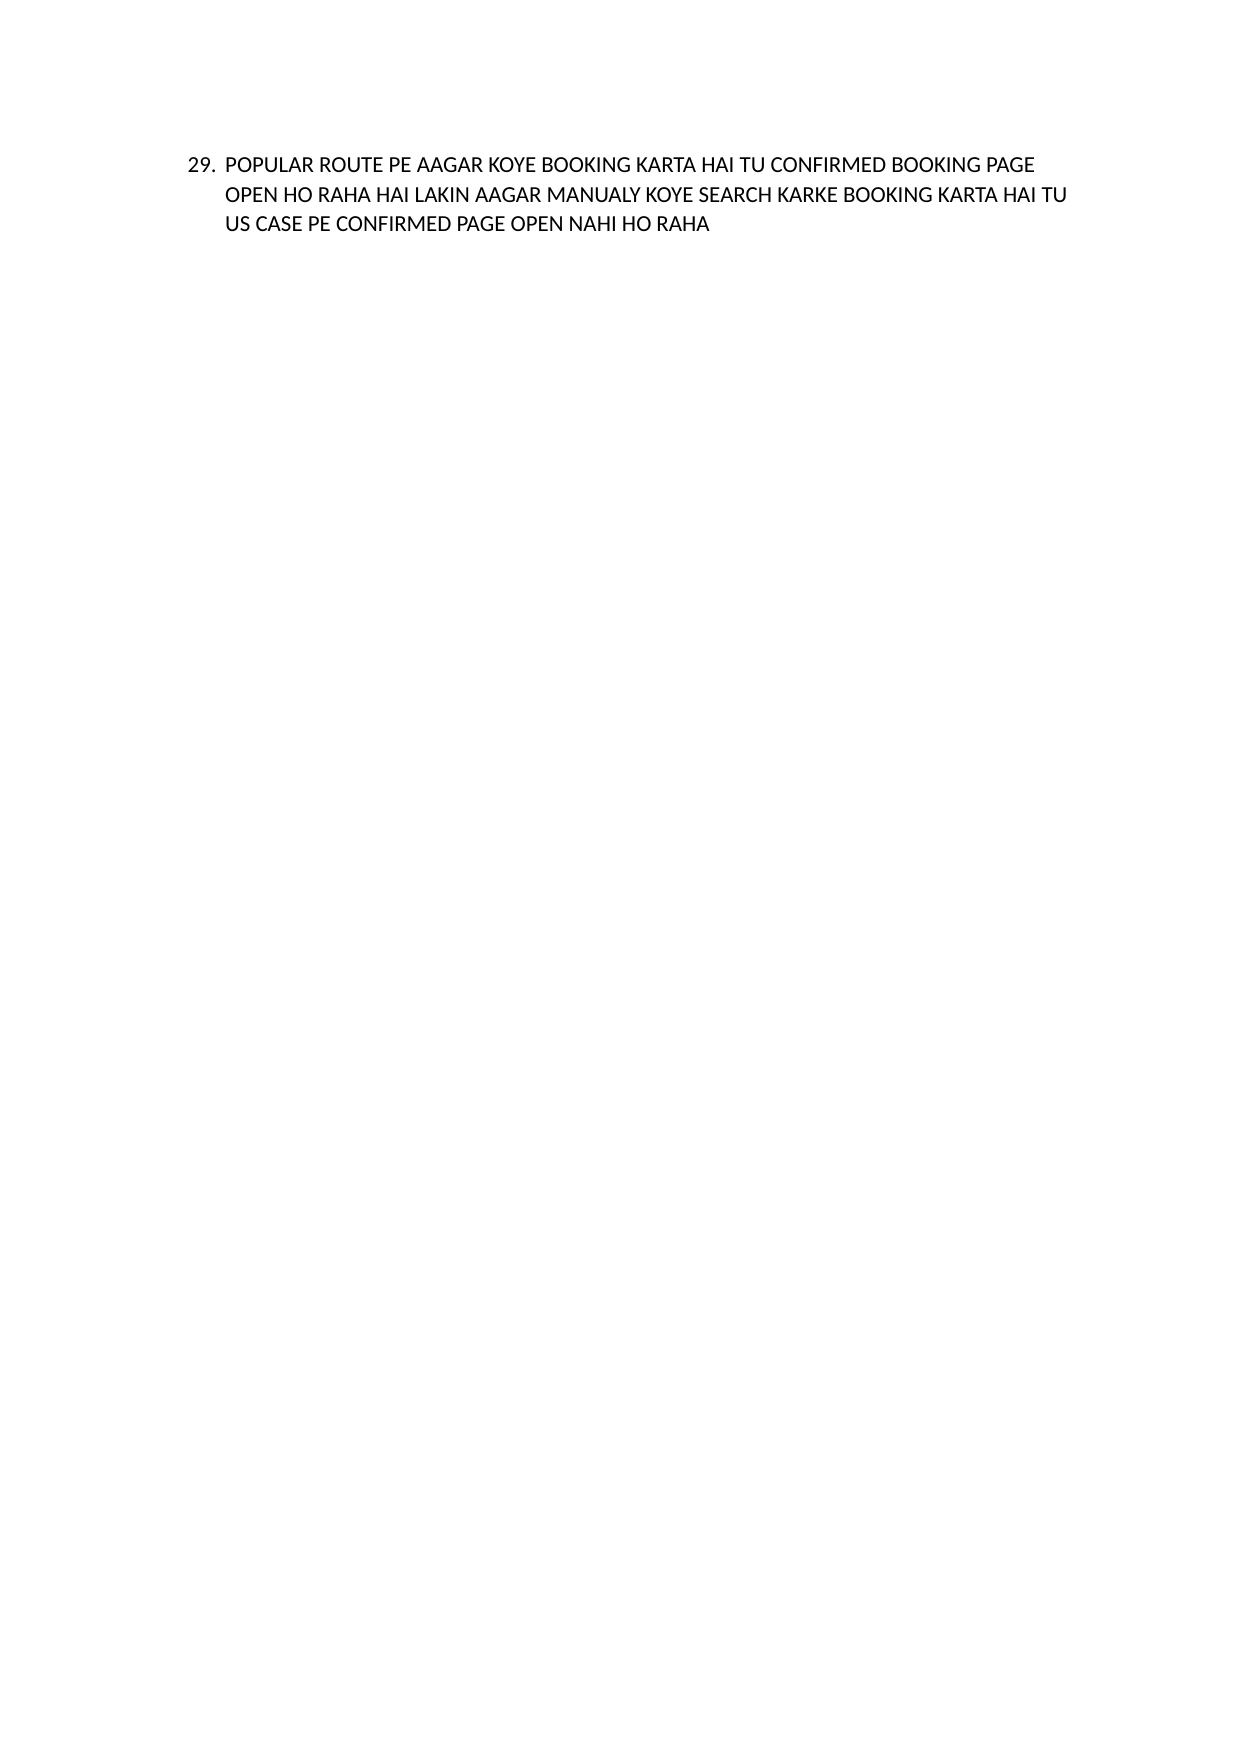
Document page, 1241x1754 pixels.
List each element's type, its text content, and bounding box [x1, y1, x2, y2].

list POPULAR ROUTE PE AAGAR KOYE BOOKING KARTA HAI TU CONFIRMED BOOKING PAGE OPEN HO RAHA HAI LAKIN AAGAR MANUALY KOYE SEARCH KARKE BOOKING KARTA HAI TU US CASE PE CONFIRMED PAGE OPEN NAHI HO RAHA [187, 150, 1090, 237]
